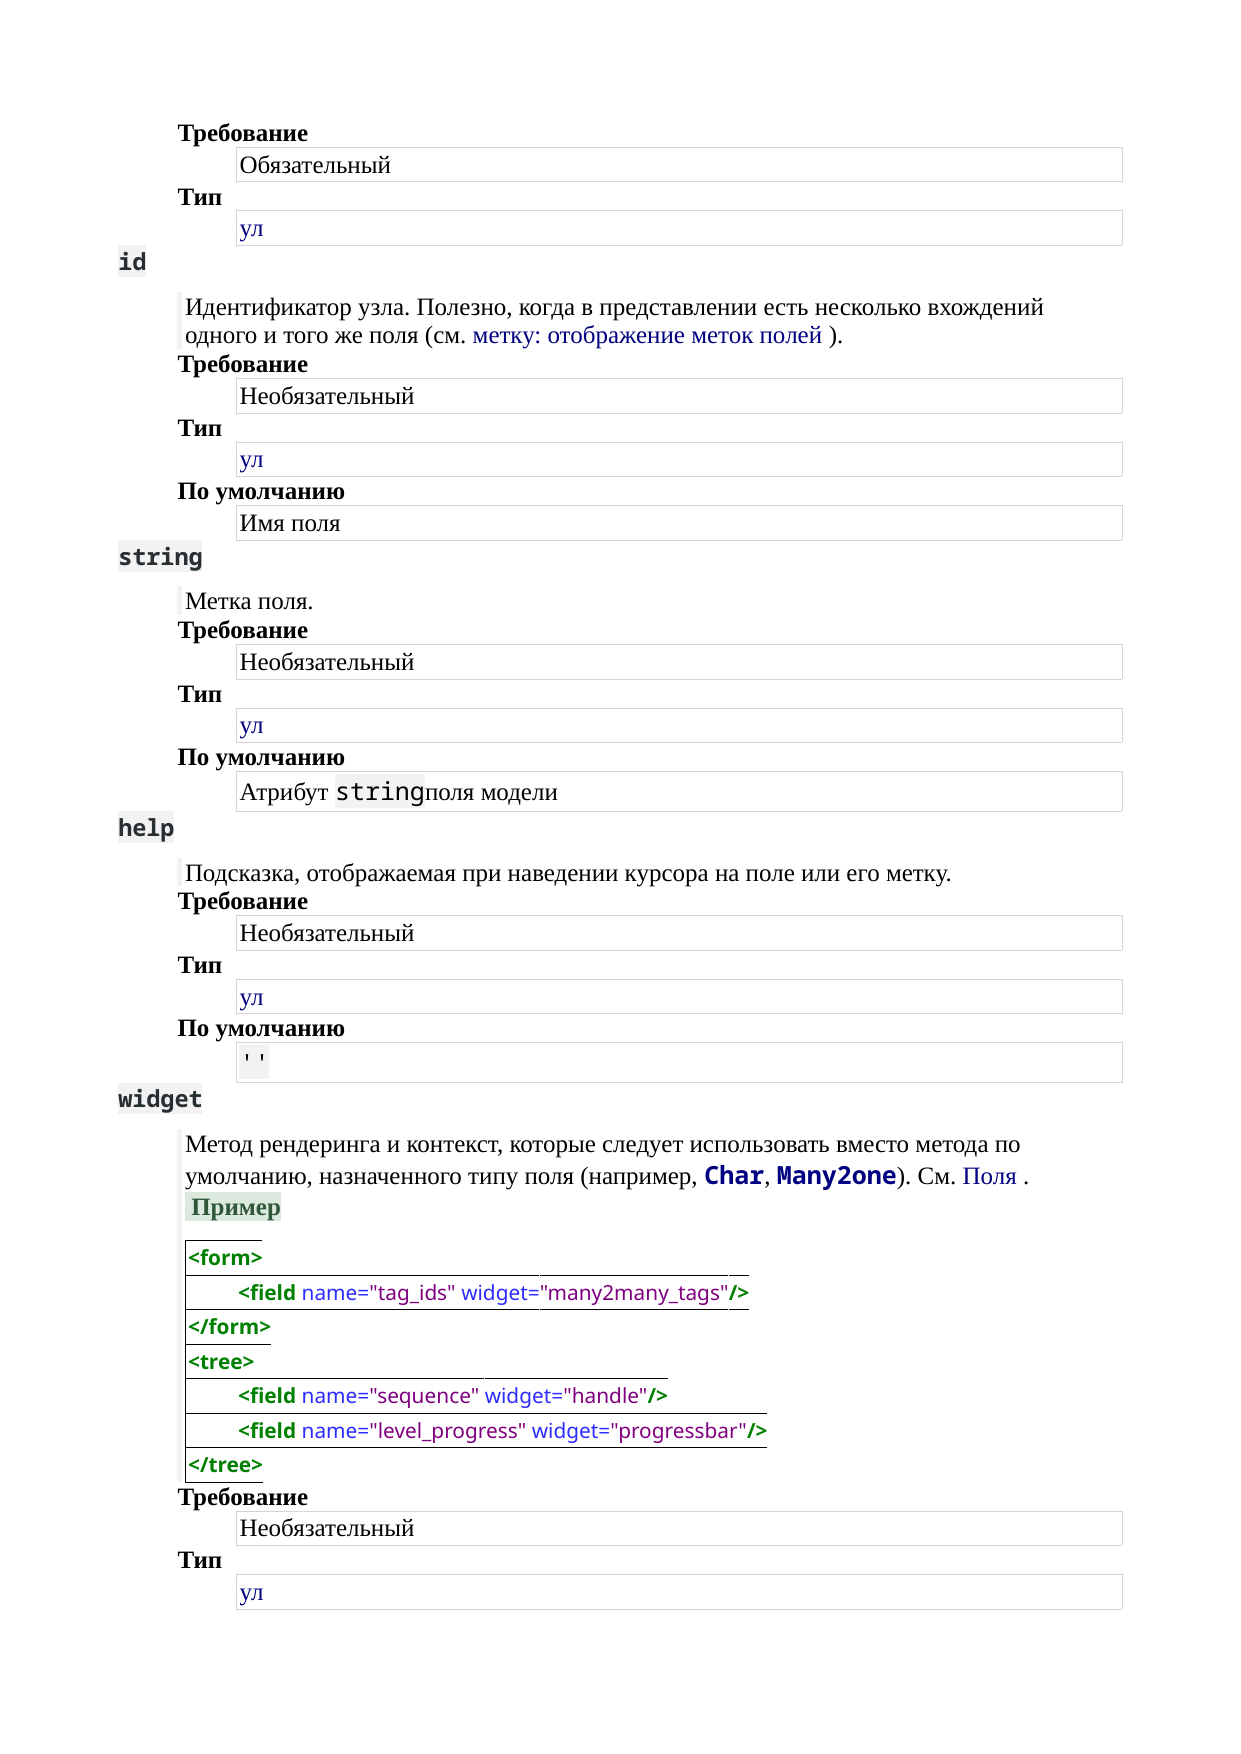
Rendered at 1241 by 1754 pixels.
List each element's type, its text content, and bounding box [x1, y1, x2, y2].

text <field name="sequence" widget="handle"/> [186, 1378, 1122, 1413]
text <field name="level_progress" widget="progressbar"/> [186, 1413, 1122, 1447]
list Обязательный [237, 148, 1122, 181]
list Метод рендеринга и контекст, которые следует использовать вместо метода по умолчанию, назначенного типу поля (например, Char, Many2one). См. Поля . [182, 1129, 1122, 1192]
list '' [237, 1043, 1122, 1082]
list ул [237, 211, 1122, 245]
list Подсказка, отображаемая при наведении курсора на поле или его метку. [182, 858, 1122, 886]
subtitle По умолчанию [177, 476, 1122, 505]
subtitle Требование [177, 615, 1122, 644]
list ул [237, 443, 1122, 476]
subtitle Требование [177, 349, 1122, 378]
text <form> [186, 1240, 1122, 1275]
list Атрибут stringполя модели [237, 772, 1122, 811]
list widget [118, 1082, 1122, 1114]
text <field name="tag_ids" widget="many2many_tags"/> [186, 1275, 1122, 1309]
text </form> [186, 1309, 1122, 1344]
list ул [237, 1575, 1122, 1609]
subtitle Тип [177, 679, 1122, 707]
list Метка поля. [182, 586, 1122, 615]
subtitle По умолчанию [177, 1013, 1122, 1042]
text Пример [182, 1192, 1122, 1221]
list Необязательный [237, 1512, 1122, 1545]
list id [118, 245, 1122, 277]
list ул [237, 980, 1122, 1013]
subtitle Тип [177, 1545, 1122, 1574]
subtitle Тип [177, 950, 1122, 979]
list string [118, 540, 1122, 572]
text </tree> [186, 1447, 1122, 1482]
list ул [237, 709, 1122, 742]
subtitle Требование [177, 118, 1122, 147]
subtitle Тип [177, 182, 1122, 210]
list Необязательный [237, 916, 1122, 950]
list help [118, 811, 1122, 843]
subtitle Тип [177, 413, 1122, 442]
list Необязательный [237, 379, 1122, 413]
list Необязательный [237, 645, 1122, 679]
list Имя поля [237, 506, 1122, 540]
subtitle По умолчанию [177, 742, 1122, 771]
text <tree> [186, 1344, 1122, 1378]
list Идентификатор узла. Полезно, когда в представлении есть несколько вхождений одного и того же поля (см. метку: отображение меток полей ). [182, 292, 1122, 349]
subtitle Требование [177, 1482, 1122, 1511]
subtitle Требование [177, 886, 1122, 915]
